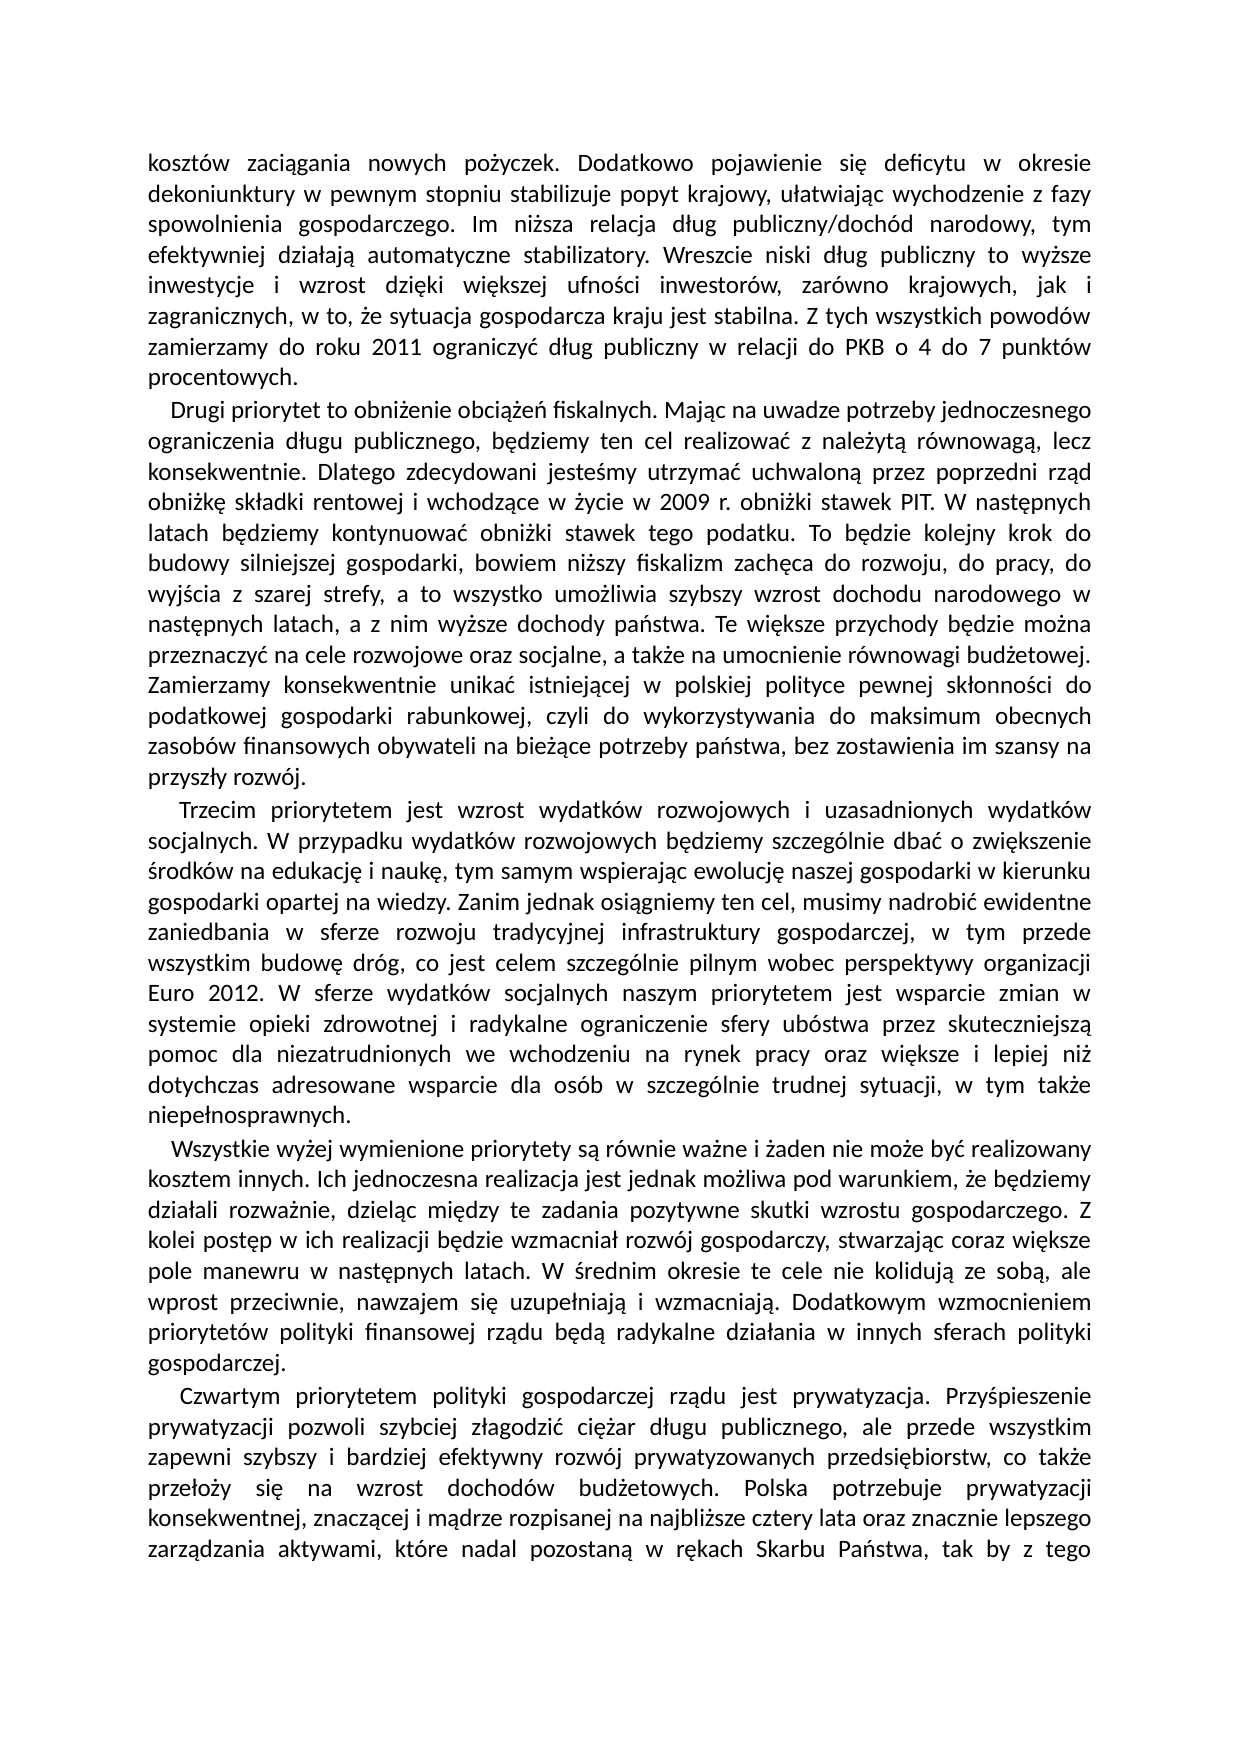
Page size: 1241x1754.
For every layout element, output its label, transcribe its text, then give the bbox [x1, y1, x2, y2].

text Trzecim priorytetem jest wzrost wydatków rozwojowych i uzasadnionych wydatków socjalnych. W przypadku wydatków rozwojowych będziemy szczególnie dbać o zwiększenie środków na edukację i naukę, tym samym wspierając ewolucję naszej gospodarki w kierunku gospodarki opartej na wiedzy. Zanim jednak osiągniemy ten cel, musimy nadrobić ewidentne zaniedbania w sferze rozwoju tradycyjnej infrastruktury gospodarczej, w tym przede wszystkim budowę dróg, co jest celem szczególnie pilnym wobec perspektywy organizacji Euro 2012. W sferze wydatków socjalnych naszym priorytetem jest wsparcie zmian w systemie opieki zdrowotnej i radykalne ograniczenie sfery ubóstwa przez skuteczniejszą pomoc dla niezatrudnionych we wchodzeniu na rynek pracy oraz większe i lepiej niż dotychczas adresowane wsparcie dla osób w szczególnie trudnej sytuacji, w tym także niepełnosprawnych. [148, 794, 1093, 1130]
text Wszystkie wyżej wymienione priorytety są równie ważne i żaden nie może być realizowany kosztem innych. Ich jednoczesna realizacja jest jednak możliwa pod warunkiem, że będziemy działali rozważnie, dzieląc między te zadania pozytywne skutki wzrostu gospodarczego. Z kolei postęp w ich realizacji będzie wzmacniał rozwój gospodarczy, stwarzając coraz większe pole manewru w następnych latach. W średnim okresie te cele nie kolidują ze sobą, ale wprost przeciwnie, nawzajem się uzupełniają i wzmacniają. Dodatkowym wzmocnieniem priorytetów polityki finansowej rządu będą radykalne działania w innych sferach polityki gospodarczej. [148, 1133, 1093, 1377]
text kosztów zaciągania nowych pożyczek. Dodatkowo pojawienie się deficytu w okresie dekoniunktury w pewnym stopniu stabilizuje popyt krajowy, ułatwiając wychodzenie z fazy spowolnienia gospodarczego. Im niższa relacja dług publiczny/dochód narodowy, tym efektywniej działają automatyczne stabilizatory. Wreszcie niski dług publiczny to wyższe inwestycje i wzrost dzięki większej ufności inwestorów, zarówno krajowych, jak i zagranicznych, w to, że sytuacja gospodarcza kraju jest stabilna. Z tych wszystkich powodów zamierzamy do roku 2011 ograniczyć dług publiczny w relacji do PKB o 4 do 7 punktów procentowych. [148, 148, 1093, 392]
text Czwartym priorytetem polityki gospodarczej rządu jest prywatyzacja. Przyśpieszenie prywatyzacji pozwoli szybciej złagodzić ciężar długu publicznego, ale przede wszystkim zapewni szybszy i bardziej efektywny rozwój prywatyzowanych przedsiębiorstw, co także przełoży się na wzrost dochodów budżetowych. Polska potrzebuje prywatyzacji konsekwentnej, znaczącej i mądrze rozpisanej na najbliższe cztery lata oraz znacznie lepszego zarządzania aktywami, które nadal pozostaną w rękach Skarbu Państwa, tak by z tego [148, 1380, 1093, 1563]
text Drugi priorytet to obniżenie obciążeń fiskalnych. Mając na uwadze potrzeby jednoczesnego ograniczenia długu publicznego, będziemy ten cel realizować z należytą równowagą, lecz konsekwentnie. Dlatego zdecydowani jesteśmy utrzymać uchwaloną przez poprzedni rząd obniżkę składki rentowej i wchodzące w życie w 2009 r. obniżki stawek PIT. W następnych latach będziemy kontynuować obniżki stawek tego podatku. To będzie kolejny krok do budowy silniejszej gospodarki, bowiem niższy fiskalizm zachęca do rozwoju, do pracy, do wyjścia z szarej strefy, a to wszystko umożliwia szybszy wzrost dochodu narodowego w następnych latach, a z nim wyższe dochody państwa. Te większe przychody będzie można przeznaczyć na cele rozwojowe oraz socjalne, a także na umocnienie równowagi budżetowej. Zamierzamy konsekwentnie unikać istniejącej w polskiej polityce pewnej skłonności do podatkowej gospodarki rabunkowej, czyli do wykorzystywania do maksimum obecnych zasobów finansowych obywateli na bieżące potrzeby państwa, bez zostawienia im szansy na przyszły rozwój. [148, 395, 1093, 791]
